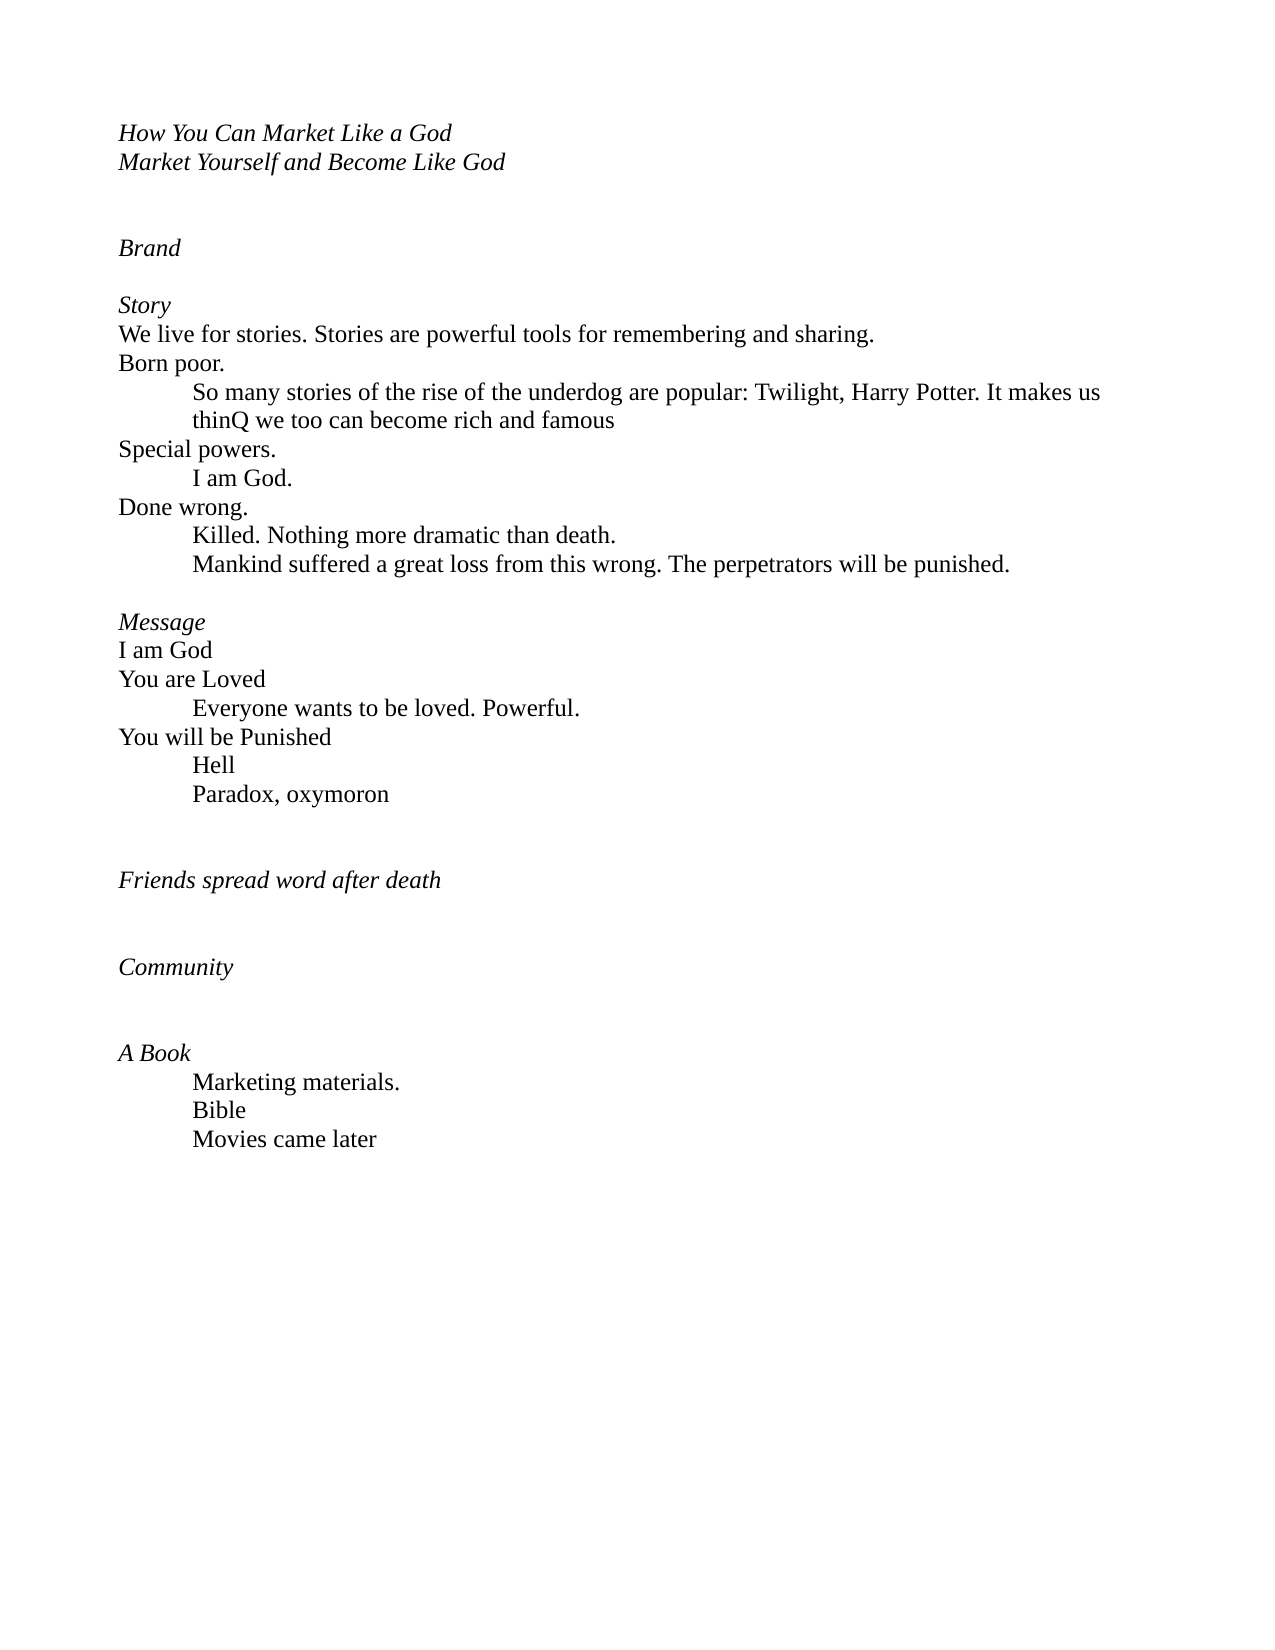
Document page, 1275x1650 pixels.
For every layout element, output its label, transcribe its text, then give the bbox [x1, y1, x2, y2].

text Paradox, oxymoron [118, 779, 1157, 808]
text Everyone wants to be loved. Powerful. [118, 693, 1157, 722]
text I am God. [118, 463, 1157, 492]
text Brand [118, 233, 1157, 262]
text Done wrong. [118, 492, 1157, 521]
text You will be Punished [118, 722, 1157, 751]
text Message [118, 607, 1157, 636]
text Mankind suffered a great loss from this wrong. The perpetrators will be punished. [118, 549, 1157, 578]
text Marketing materials. [118, 1067, 1157, 1096]
text I am God [118, 636, 1157, 664]
text Killed. Nothing more dramatic than death. [118, 521, 1157, 549]
text Movies came later [118, 1124, 1157, 1153]
text Special powers. [118, 434, 1157, 463]
text Born poor. [118, 348, 1157, 377]
text Market Yourself and Become Like God [118, 147, 1157, 176]
text Story [118, 291, 1157, 319]
text You are Loved [118, 664, 1157, 693]
text We live for stories. Stories are powerful tools for remembering and sharing. [118, 319, 1157, 348]
text Hell [118, 751, 1157, 779]
text So many stories of the rise of the underdog are popular: Twilight, Harry Potter. It makes us thinQ we too can become rich and famous [118, 377, 1157, 434]
text Friends spread word after death [118, 866, 1157, 894]
text Bible [118, 1096, 1157, 1124]
text A Book [118, 1038, 1157, 1067]
text How You Can Market Like a God [118, 118, 1157, 147]
text Community [118, 952, 1157, 981]
